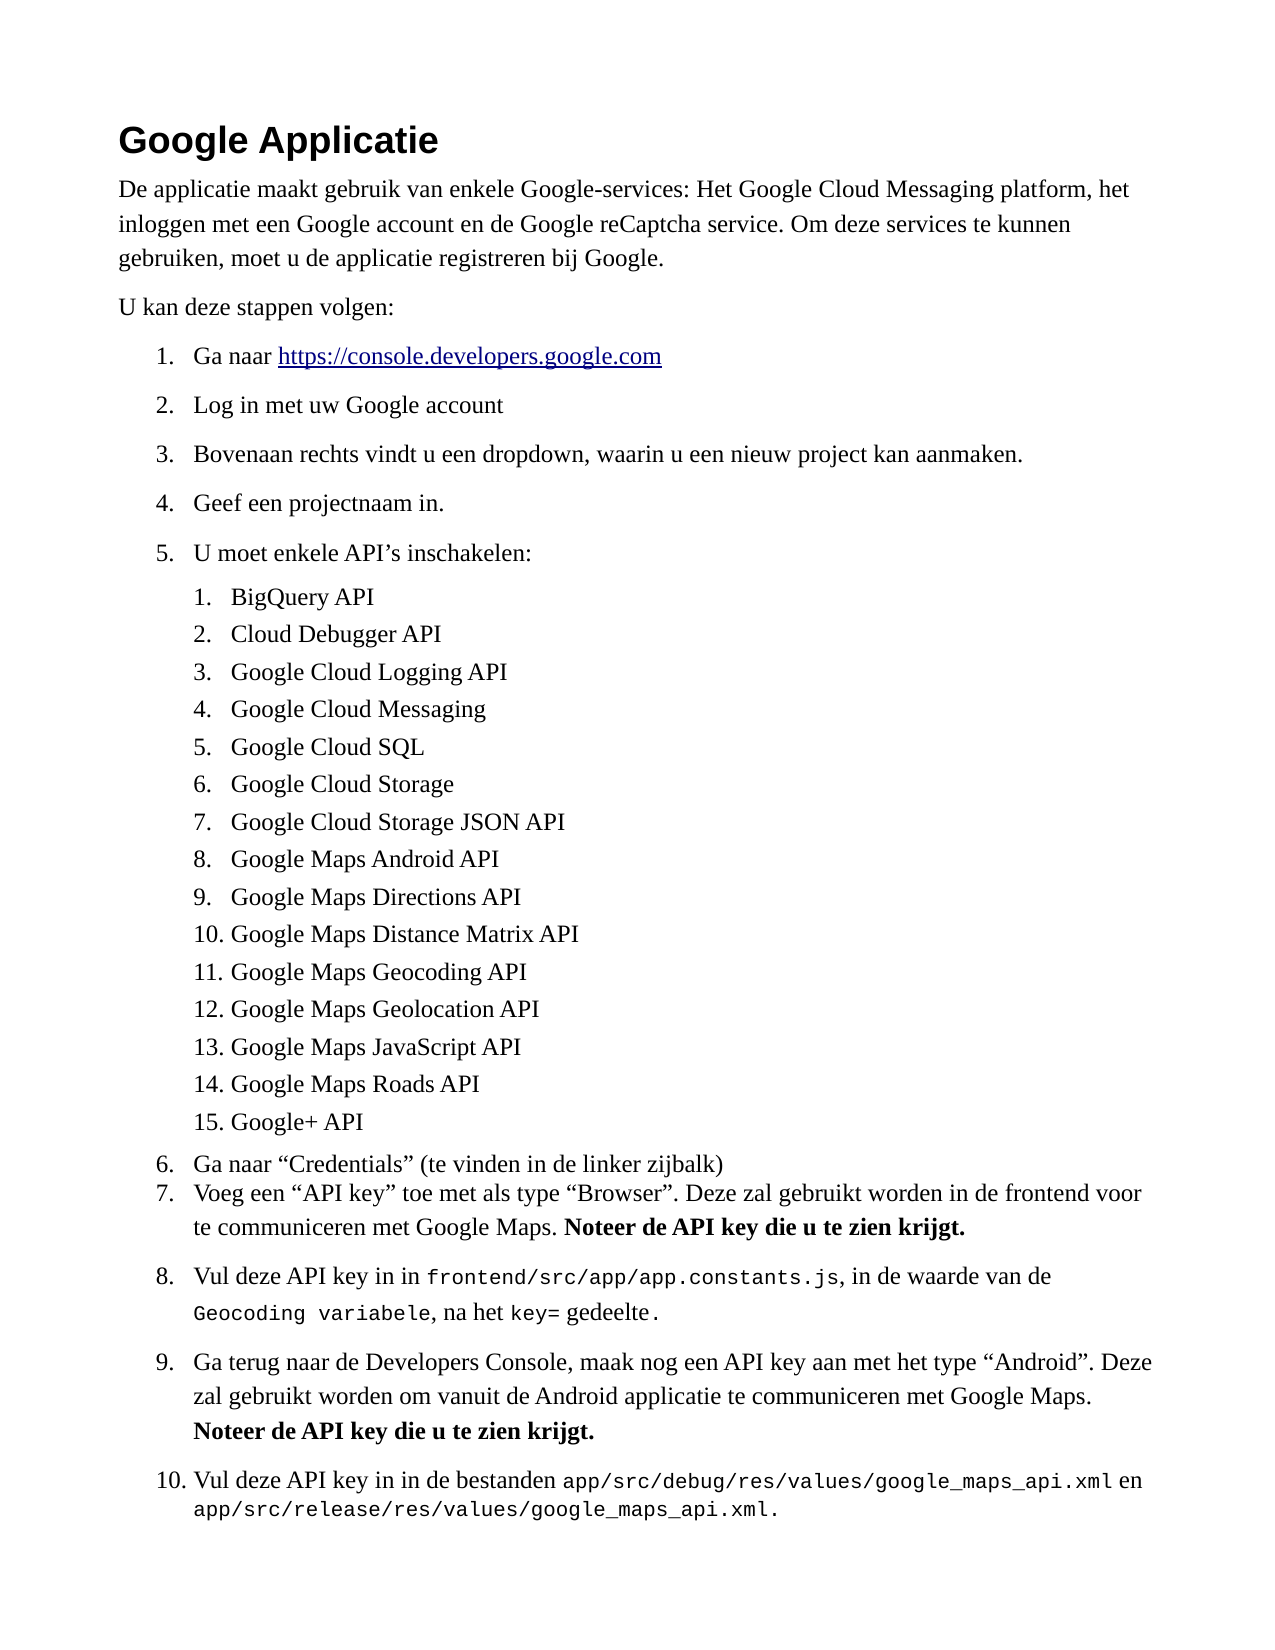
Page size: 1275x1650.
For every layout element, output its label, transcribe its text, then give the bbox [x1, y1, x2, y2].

list Google Cloud Logging API [193, 662, 1157, 684]
list Cloud Debugger API [193, 624, 1157, 647]
list U moet enkele API’s inschakelen: [156, 538, 1157, 566]
text De applicatie maakt gebruik van enkele Google-services: Het Google Cloud Messaging platform, het inloggen met een Google account en de Google reCaptcha service. Om deze services te kunnen gebruiken, moet u de applicatie registreren bij Google. [118, 174, 1157, 272]
list Google Maps Android API [193, 849, 1157, 872]
subtitle Google Applicatie [118, 118, 1157, 162]
list Ga naar “Credentials” (te vinden in de linker zijbalk) [156, 1149, 1157, 1178]
list Google Maps Geocoding API [193, 962, 1157, 984]
list Google Cloud SQL [193, 737, 1157, 759]
list Vul deze API key in in frontend/src/app/app.constants.js, in de waarde van de Geocoding variabele, na het key= gedeelte. [156, 1261, 1157, 1326]
list Google Cloud Messaging [193, 699, 1157, 722]
list Geef een projectnaam in. [156, 488, 1157, 517]
list Bovenaan rechts vindt u een dropdown, waarin u een nieuw project kan aanmaken. [156, 439, 1157, 468]
list Ga naar https://console.developers.google.com [156, 341, 1157, 370]
list Google Maps Directions API [193, 887, 1157, 909]
list Voeg een “API key” toe met als type “Browser”. Deze zal gebruikt worden in de frontend voor te communiceren met Google Maps. Noteer de API key die u te zien krijgt. [156, 1178, 1157, 1241]
list Google Maps Distance Matrix API [193, 924, 1157, 947]
list Ga terug naar de Developers Console, maak nog een API key aan met het type “Android”. Deze zal gebruikt worden om vanuit de Android applicatie te communiceren met Google Maps. Noteer de API key die u te zien krijgt. [156, 1347, 1157, 1444]
list BigQuery API [193, 587, 1157, 609]
list Vul deze API key in in de bestanden app/src/debug/res/values/google_maps_api.xml en app/src/release/res/values/google_maps_api.xml. [156, 1465, 1157, 1523]
list Google Cloud Storage JSON API [193, 812, 1157, 834]
list Google+ API [193, 1112, 1157, 1134]
list Log in met uw Google account [156, 390, 1157, 419]
text U kan deze stappen volgen: [118, 292, 1157, 321]
list Google Cloud Storage [193, 774, 1157, 797]
list Google Maps Geolocation API [193, 999, 1157, 1022]
list Google Maps JavaScript API [193, 1037, 1157, 1059]
list Google Maps Roads API [193, 1074, 1157, 1097]
